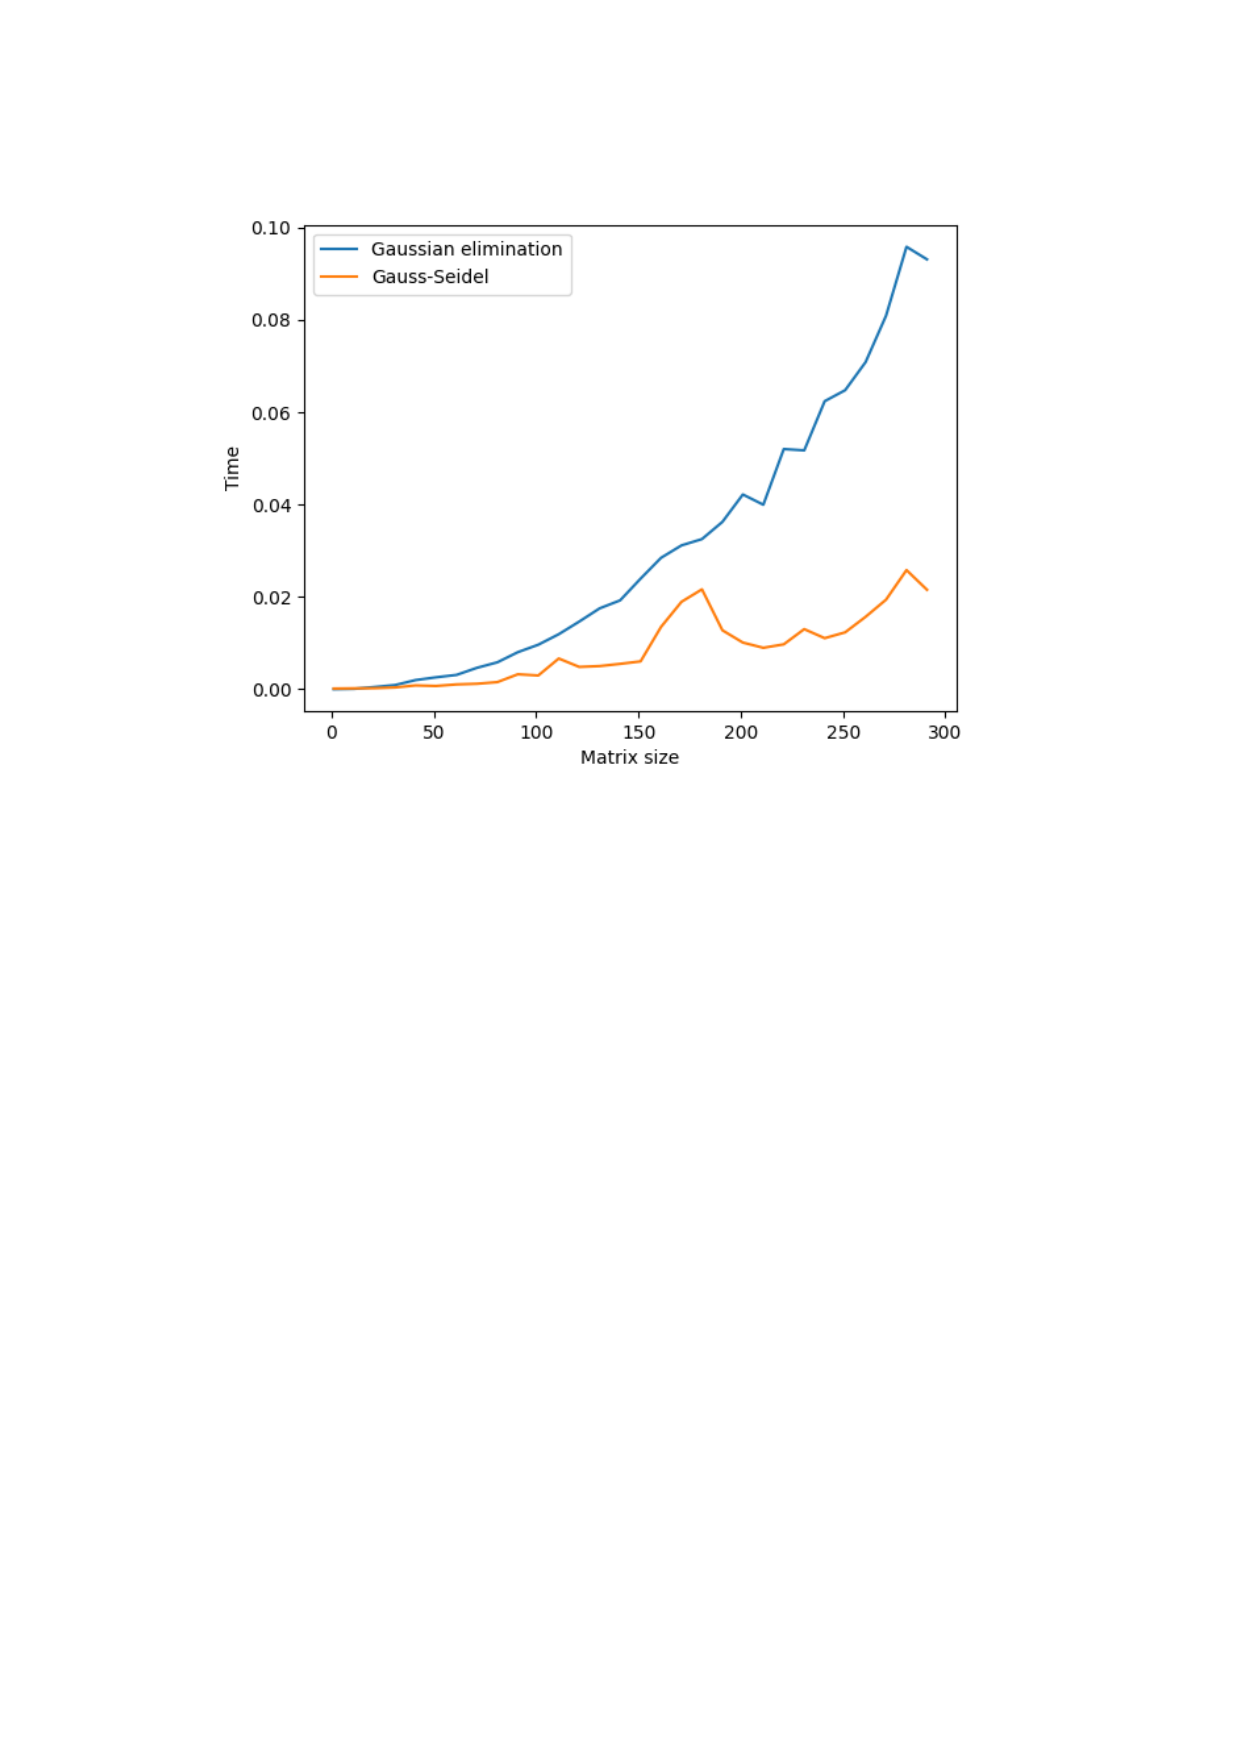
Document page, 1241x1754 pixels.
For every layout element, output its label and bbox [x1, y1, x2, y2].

picture [200, 150, 1041, 781]
